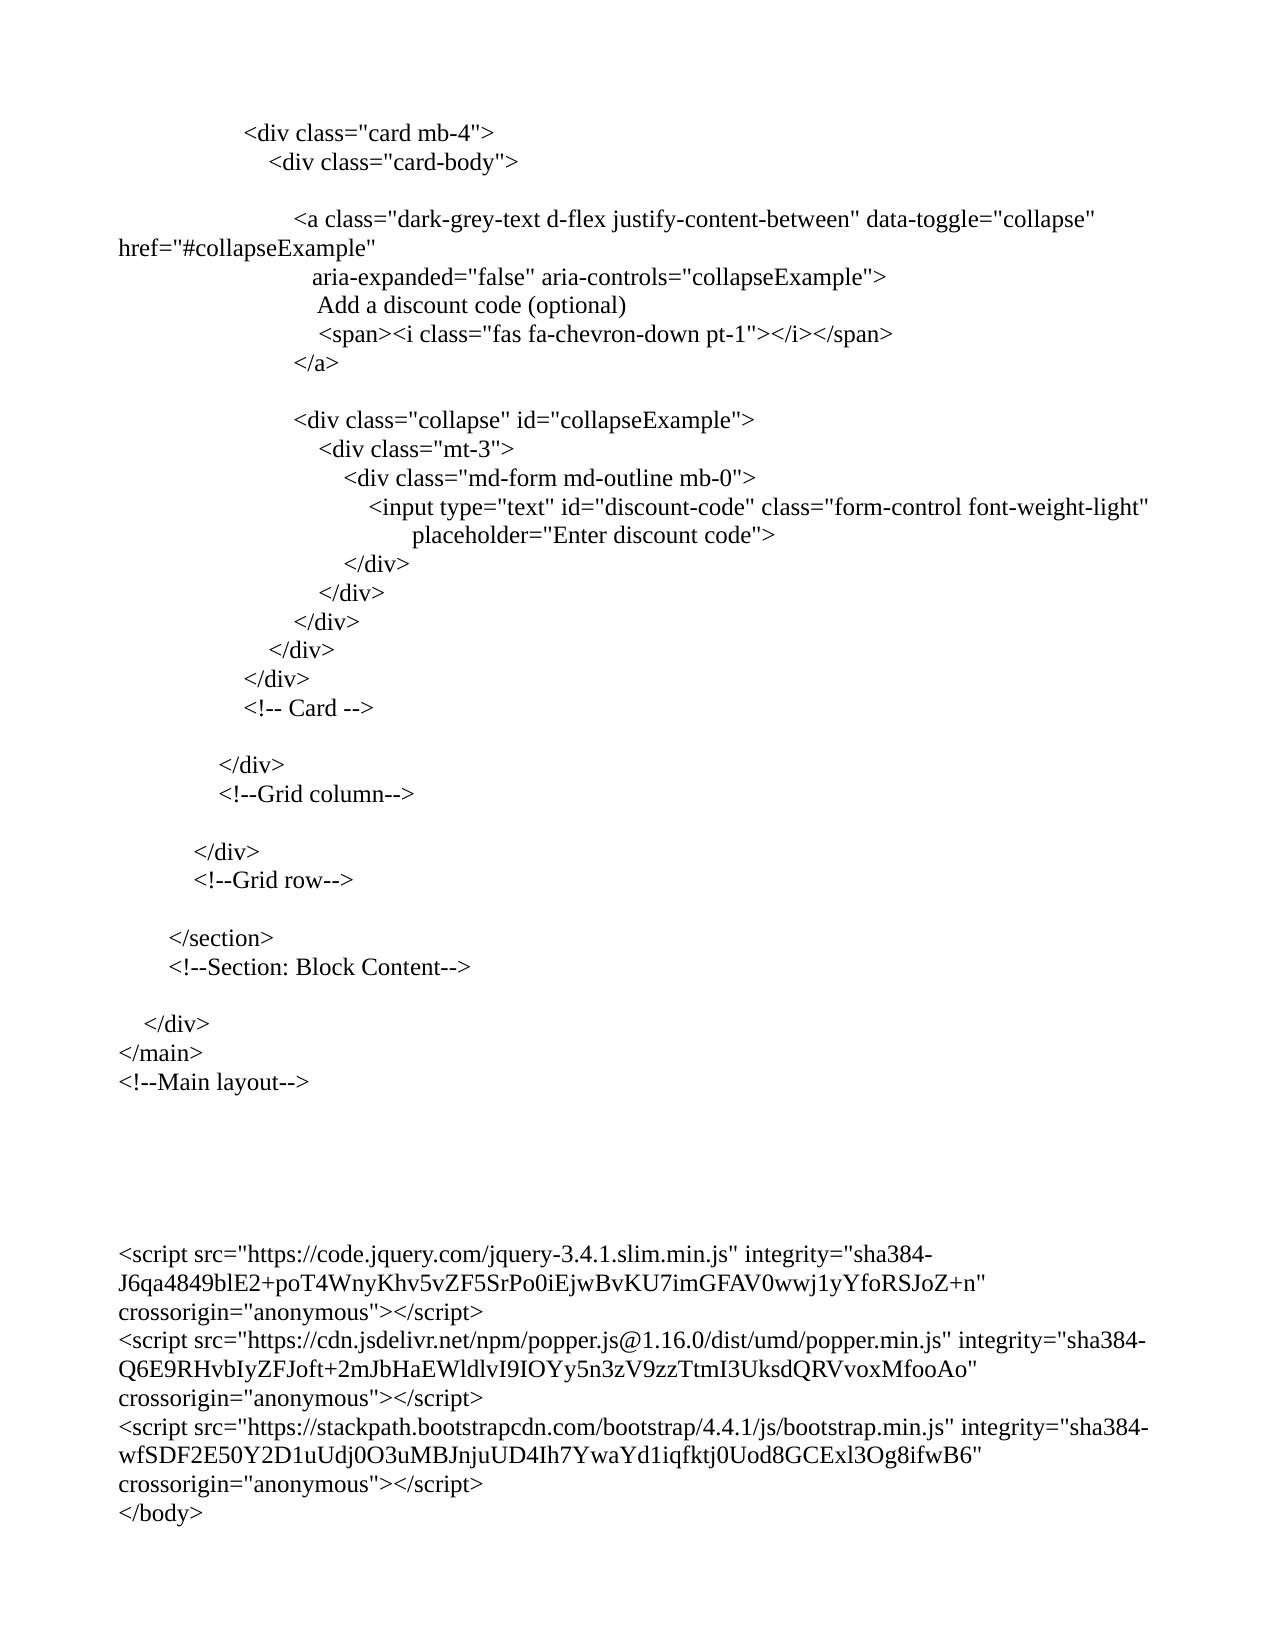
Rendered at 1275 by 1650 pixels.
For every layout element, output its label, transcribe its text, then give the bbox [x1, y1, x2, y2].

text <a class="dark-grey-text d-flex justify-content-between" data-toggle="collapse" href="#collapseExample" [118, 204, 1157, 262]
text Add a discount code (optional) [118, 291, 1157, 319]
text </div> [118, 636, 1157, 664]
text aria-expanded="false" aria-controls="collapseExample"> [118, 262, 1157, 291]
text <div class="card-body"> [118, 147, 1157, 176]
text </body> [118, 1498, 1157, 1527]
text </div> [118, 751, 1157, 779]
text </section> [118, 923, 1157, 952]
text <script src="https://stackpath.bootstrapcdn.com/bootstrap/4.4.1/js/bootstrap.min.js" integrity="sha384-wfSDF2E50Y2D1uUdj0O3uMBJnjuUD4Ih7YwaYd1iqfktj0Uod8GCExl3Og8ifwB6" crossorigin="anonymous"></script> [118, 1412, 1157, 1498]
text <script src="https://cdn.jsdelivr.net/npm/popper.js@1.16.0/dist/umd/popper.min.js" integrity="sha384-Q6E9RHvbIyZFJoft+2mJbHaEWldlvI9IOYy5n3zV9zzTtmI3UksdQRVvoxMfooAo" crossorigin="anonymous"></script> [118, 1326, 1157, 1412]
text <!--Grid row--> [118, 866, 1157, 894]
text <script src="https://code.jquery.com/jquery-3.4.1.slim.min.js" integrity="sha384-J6qa4849blE2+poT4WnyKhv5vZF5SrPo0iEjwBvKU7imGFAV0wwj1yYfoRSJoZ+n" crossorigin="anonymous"></script> [118, 1239, 1157, 1326]
text <!--Grid column--> [118, 779, 1157, 808]
text </div> [118, 549, 1157, 578]
text <!--Main layout--> [118, 1067, 1157, 1096]
text <!-- Card --> [118, 693, 1157, 722]
text </div> [118, 578, 1157, 607]
text </main> [118, 1038, 1157, 1067]
text <input type="text" id="discount-code" class="form-control font-weight-light" [118, 492, 1157, 521]
text </div> [118, 664, 1157, 693]
text </div> [118, 607, 1157, 636]
text </div> [118, 837, 1157, 866]
text <!--Section: Block Content--> [118, 952, 1157, 981]
text </div> [118, 1009, 1157, 1038]
text <div class="card mb-4"> [118, 118, 1157, 147]
text <div class="mt-3"> [118, 434, 1157, 463]
text <div class="md-form md-outline mb-0"> [118, 463, 1157, 492]
text <div class="collapse" id="collapseExample"> [118, 406, 1157, 434]
text </a> [118, 348, 1157, 377]
text <span><i class="fas fa-chevron-down pt-1"></i></span> [118, 319, 1157, 348]
text placeholder="Enter discount code"> [118, 521, 1157, 549]
